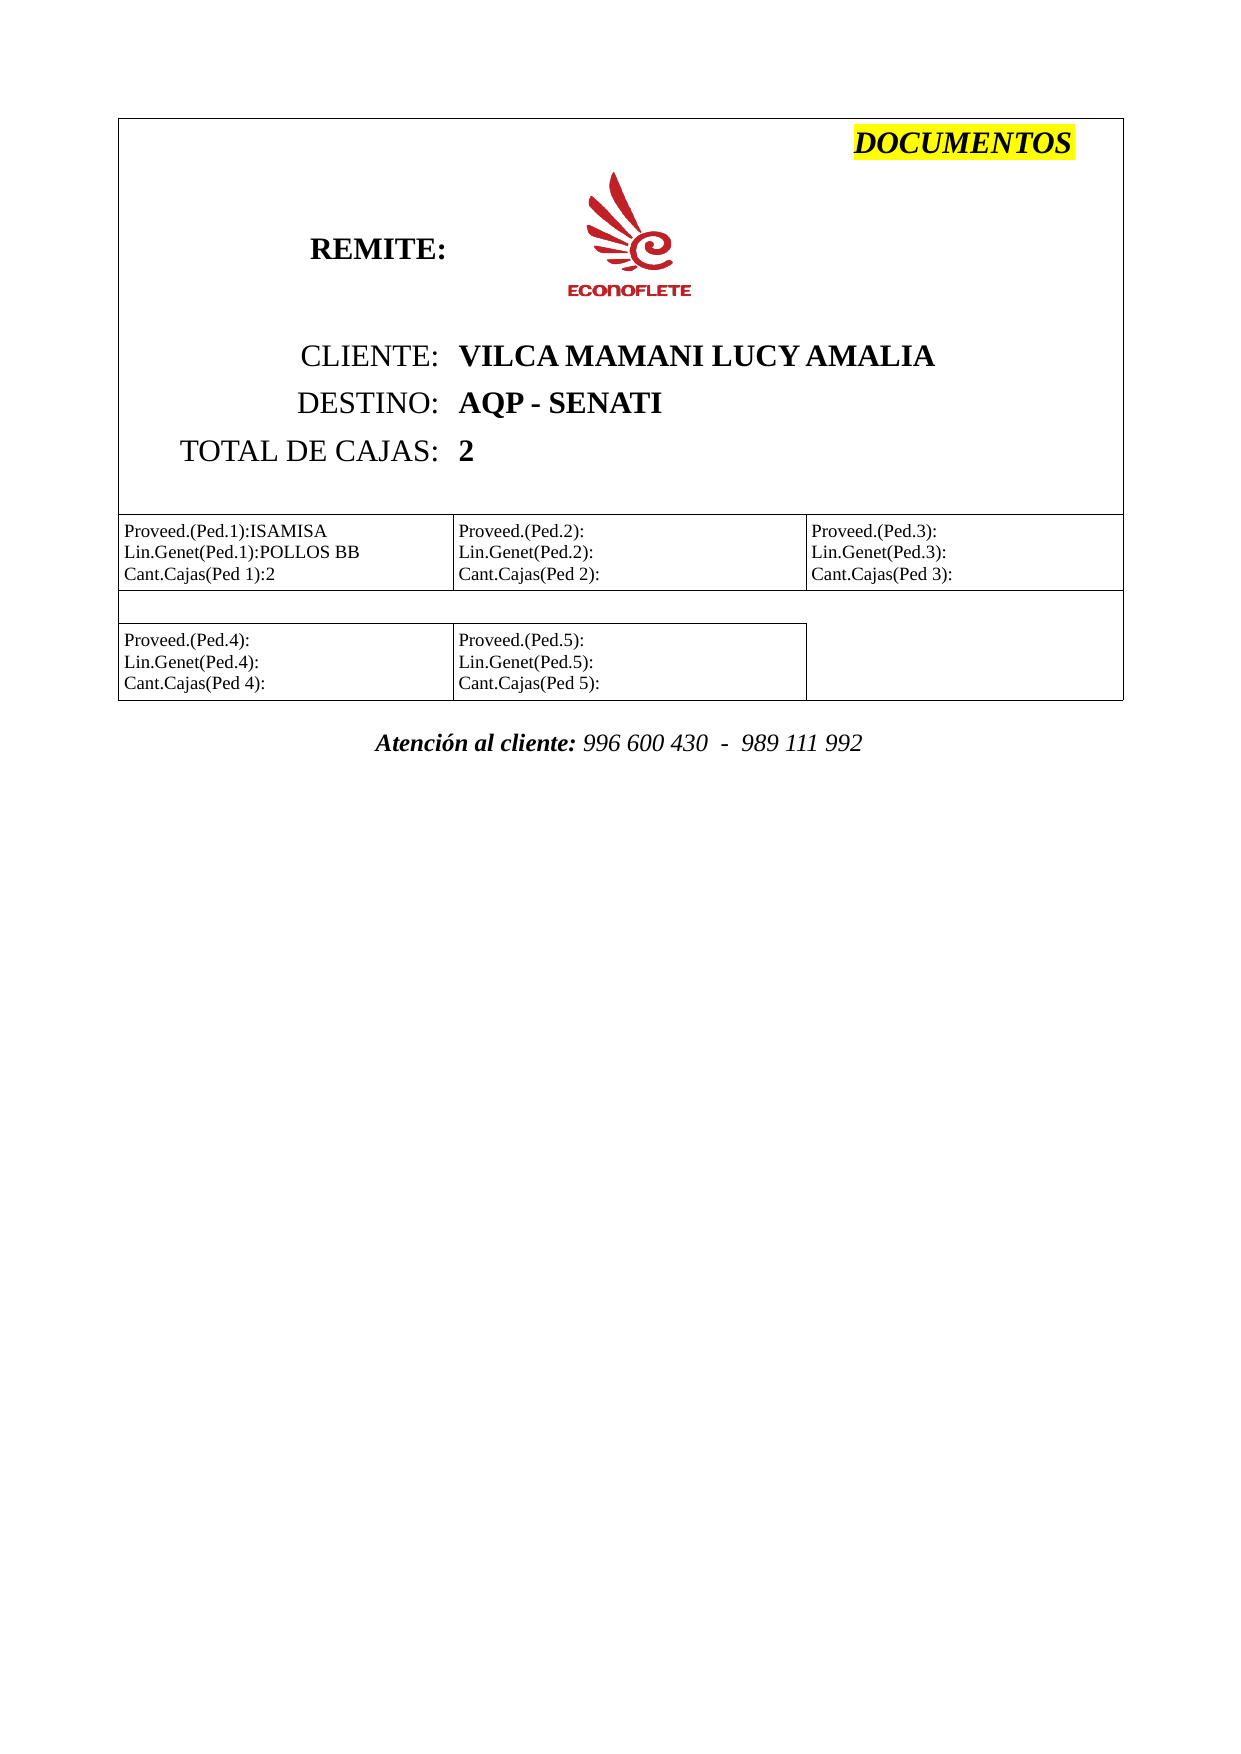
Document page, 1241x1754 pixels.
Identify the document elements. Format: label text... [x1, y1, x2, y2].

table_cell [453, 166, 806, 332]
table_cell [453, 474, 806, 514]
table_cell Proveed.(Ped.5): Lin.Genet(Ped.5): Cant.Cajas(Ped 5): [454, 624, 806, 699]
table_cell Proveed.(Ped.1):ISAMISA Lin.Genet(Ped.1):POLLOS BB Cant.Cajas(Ped 1):2 [119, 515, 453, 590]
table_cell Proveed.(Ped.4): Lin.Genet(Ped.4): Cant.Cajas(Ped 4): [119, 624, 453, 699]
table_cell Proveed.(Ped.2): Lin.Genet(Ped.2): Cant.Cajas(Ped 2): [454, 515, 806, 590]
text Atención al cliente: 996 600 430 - 989 111 992 [118, 728, 1122, 757]
picture [552, 171, 707, 297]
table_cell [806, 166, 1123, 332]
table_cell [119, 474, 453, 514]
table_cell [806, 591, 1123, 623]
table_cell REMITE: [119, 166, 453, 332]
table_cell AQP - SENATI [453, 379, 806, 426]
table_cell VILCA MAMANI LUCY AMALIA [453, 332, 1123, 379]
table_cell 2 [453, 426, 1123, 474]
table_cell CLIENTE: [119, 332, 453, 379]
table_header [119, 119, 453, 166]
table_header DOCUMENTOS [806, 119, 1123, 166]
table_cell TOTAL DE CAJAS: [119, 426, 453, 474]
table_cell [453, 591, 806, 623]
table_cell [119, 591, 453, 623]
table_cell DESTINO: [119, 379, 453, 426]
table_cell [806, 474, 1123, 514]
table_cell [807, 623, 1123, 699]
table_header [453, 119, 806, 166]
table_cell Proveed.(Ped.3): Lin.Genet(Ped.3): Cant.Cajas(Ped 3): [807, 515, 1123, 590]
table_cell [806, 379, 1123, 426]
